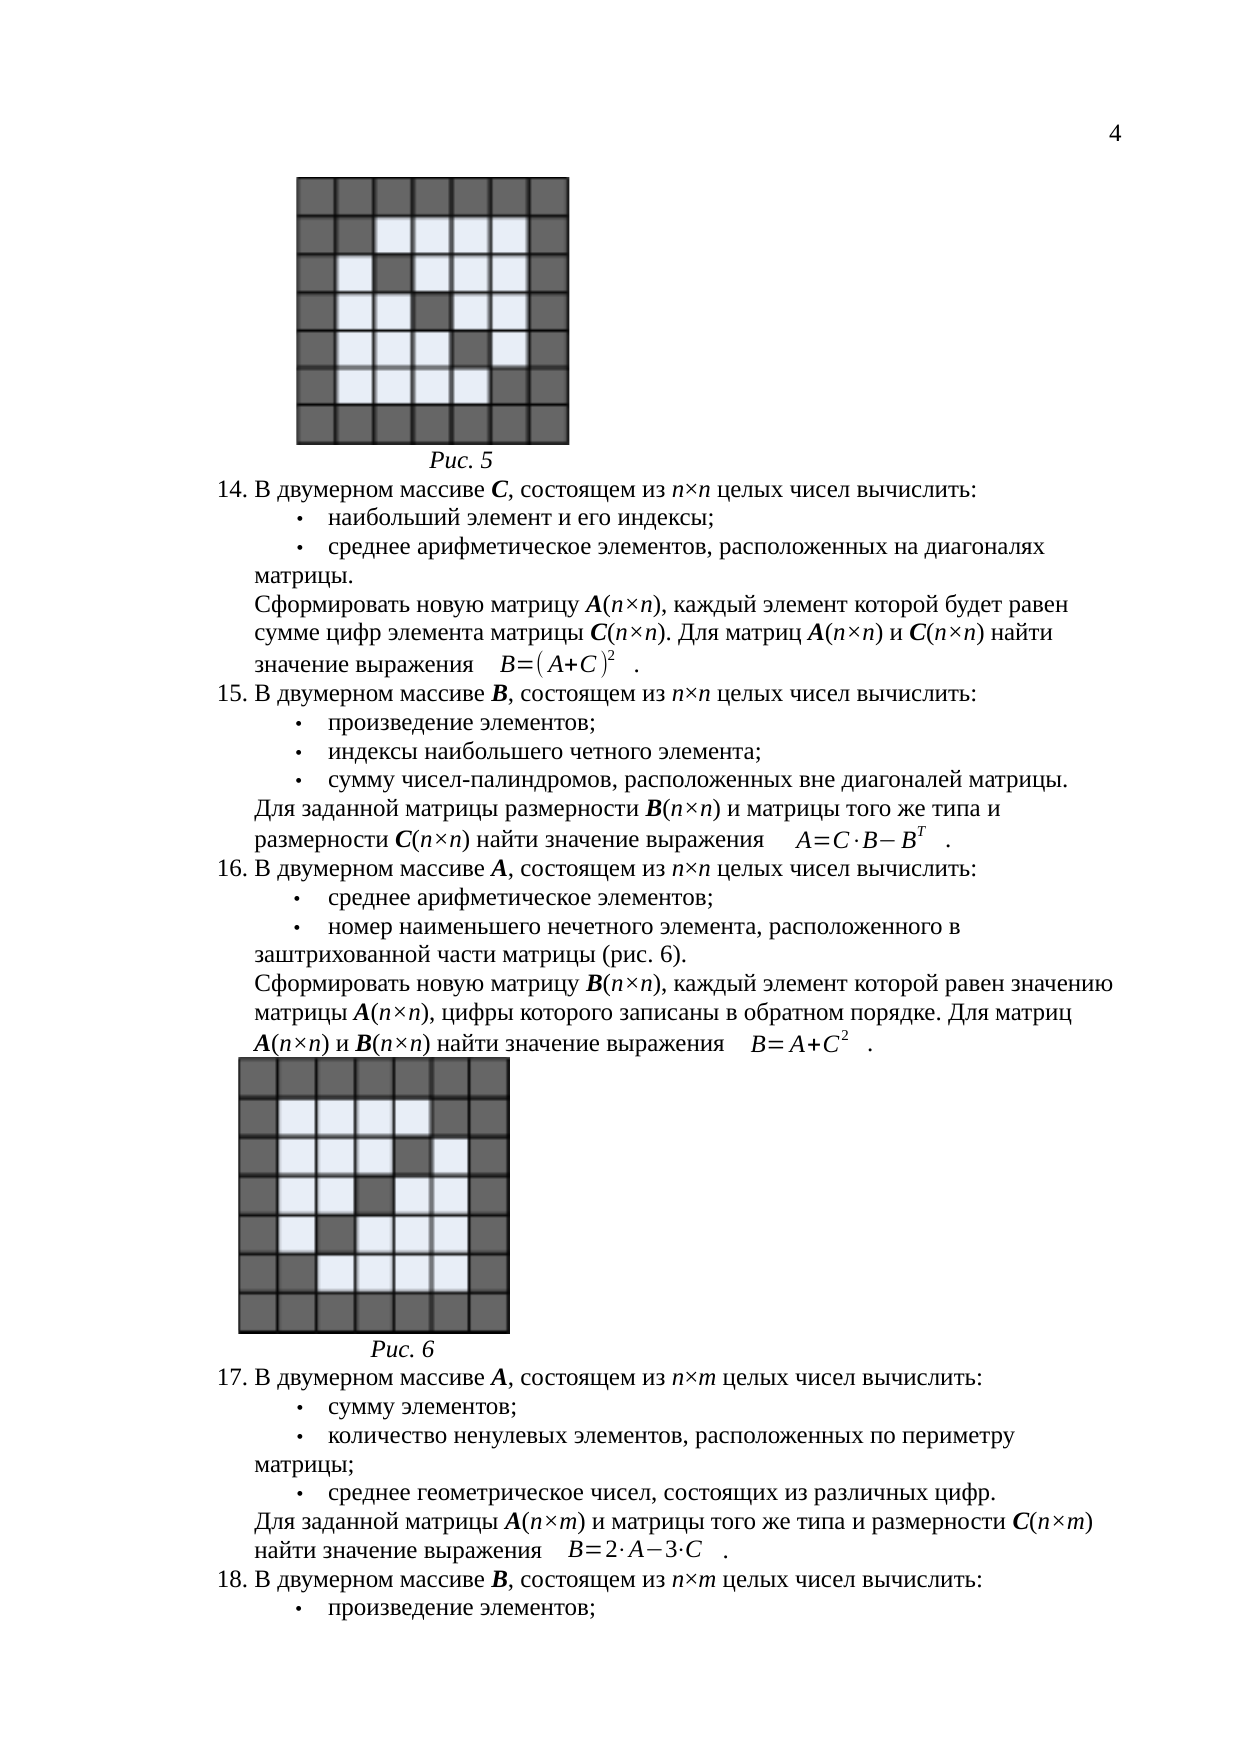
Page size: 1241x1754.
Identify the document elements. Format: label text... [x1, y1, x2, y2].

list В двумерном массиве B, состоящем из n×n целых чисел вычислить: [217, 678, 1121, 707]
text Рис. 5 [296, 445, 569, 474]
text Рис. 6 [238, 1334, 509, 1362]
list индексы наибольшего четного элемента; [254, 736, 1121, 764]
list сумму чисел-палиндромов, расположенных вне диагоналей матрицы. [254, 764, 1121, 793]
list количество ненулевых элементов, расположенных по периметру матрицы; [254, 1420, 1121, 1477]
list наибольший элемент и его индексы; [254, 502, 1121, 531]
list В двумерном массиве А, состоящем из n×m целых чисел вычислить: [217, 1362, 1121, 1391]
list произведение элементов; [254, 1592, 1121, 1621]
list Для заданной матрицы размерности B(n×n) и матрицы того же типа и размерности С(n×n) найти значение выражения . [217, 793, 1121, 853]
list Сформировать новую матрицу А(n×n), каждый элемент которой будет равен сумме цифр элемента матрицы С(n×n). Для матриц А(n×n) и С(n×n) найти значение выражения . [217, 589, 1121, 678]
list номер наименьшего нечетного элемента, расположенного в заштрихованной части матрицы (рис. 6). [254, 911, 1121, 968]
list произведение элементов; [254, 707, 1121, 736]
list В двумерном массиве B, состоящем из n×m целых чисел вычислить: [217, 1564, 1121, 1592]
picture [296, 177, 570, 445]
list В двумерном массиве A, состоящем из n×n целых чисел вычислить: [217, 853, 1121, 882]
picture [238, 1057, 510, 1334]
list среднее арифметическое элементов; [254, 882, 1121, 911]
list среднее арифметическое элементов, расположенных на диагоналях матрицы. [254, 531, 1121, 589]
list В двумерном массиве С, состоящем из n×n целых чисел вычислить: [217, 474, 1121, 502]
list среднее геометрическое чисел, состоящих из различных цифр. [254, 1477, 1121, 1506]
list Сформировать новую матрицу B(n×n), каждый элемент которой равен значению матрицы А(n×n), цифры которого записаны в обратном порядке. Для матриц А(n×n) и B(n×n) найти значение выражения . [217, 968, 1121, 1057]
list Для заданной матрицы А(n×m) и матрицы того же типа и размерности С(n×m) найти значение выражения . [217, 1506, 1121, 1564]
list сумму элементов; [254, 1391, 1121, 1420]
